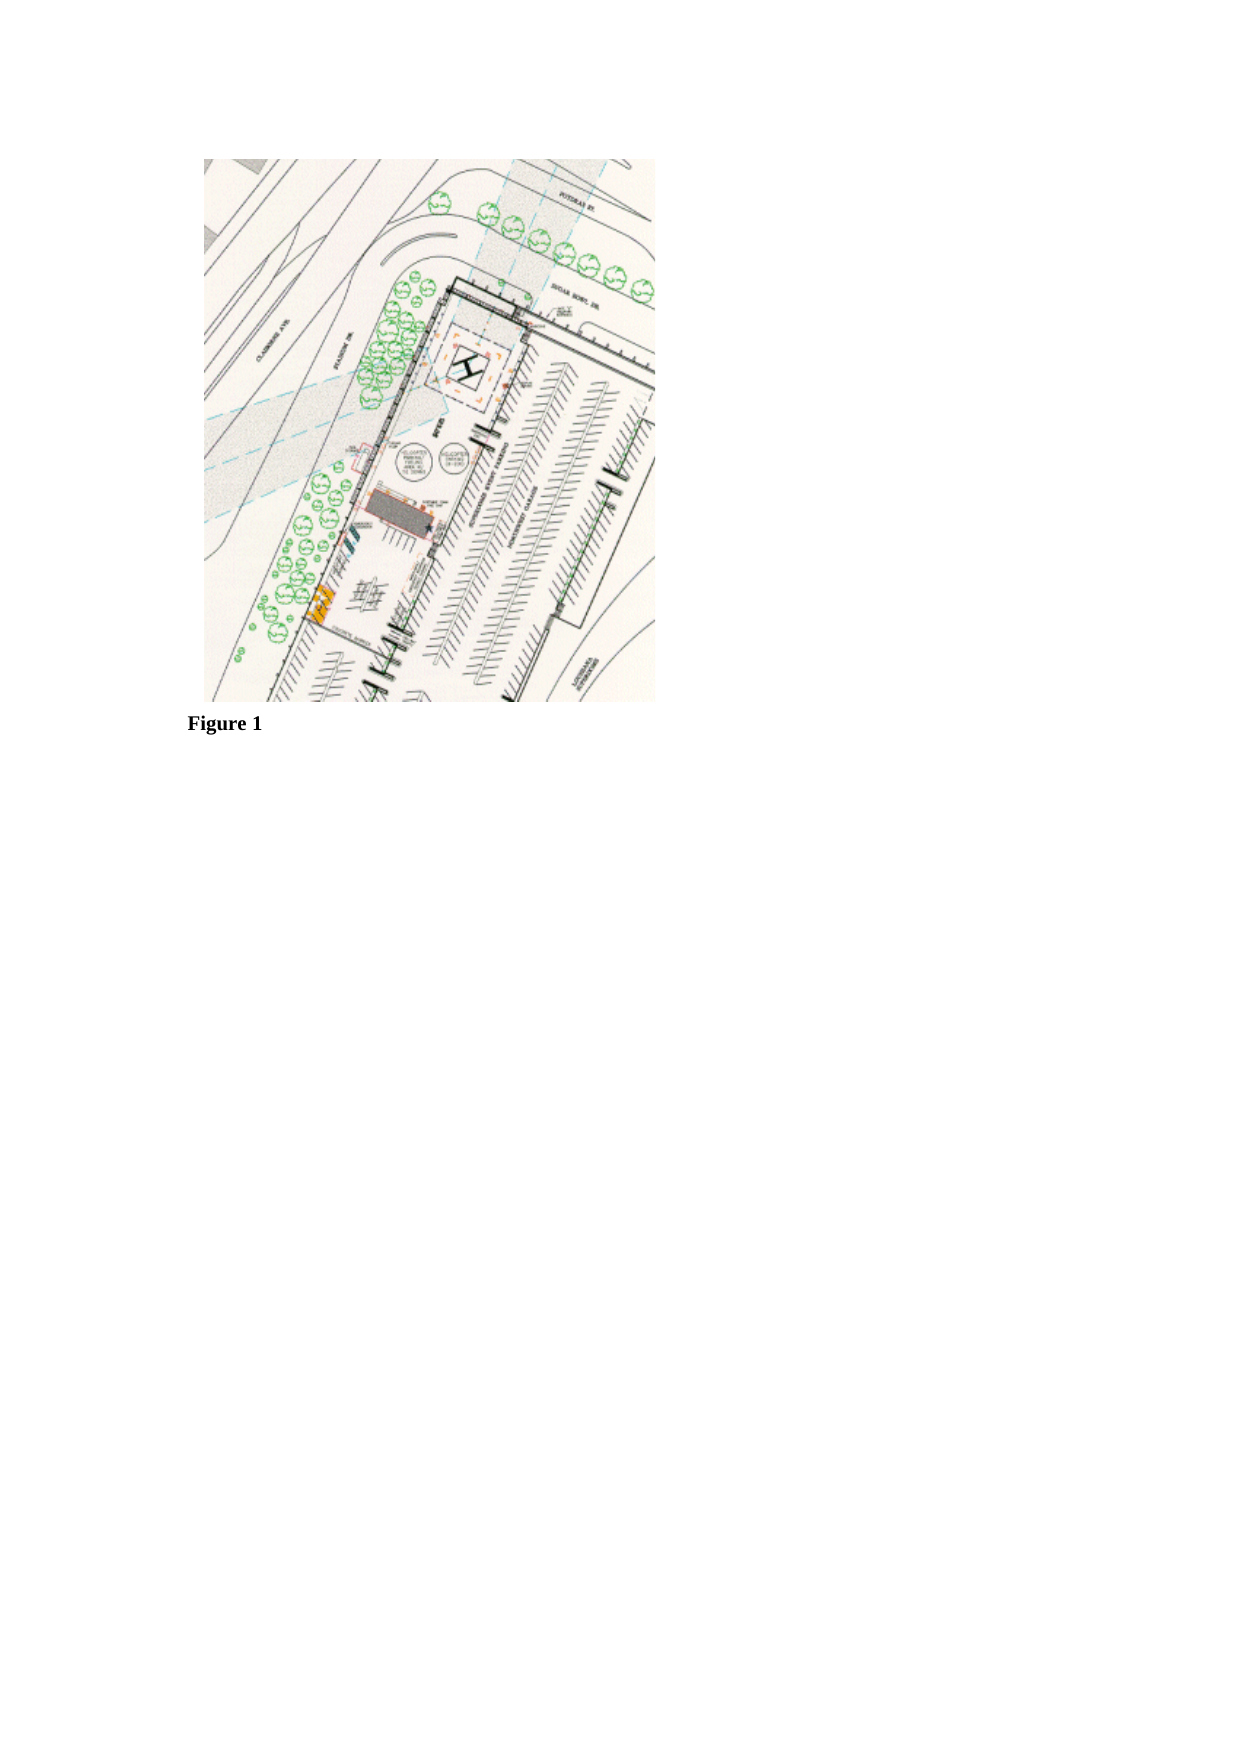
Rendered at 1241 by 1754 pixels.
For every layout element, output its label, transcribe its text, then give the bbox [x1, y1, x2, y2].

picture [204, 159, 656, 702]
text Figure 1 [187, 711, 1053, 735]
